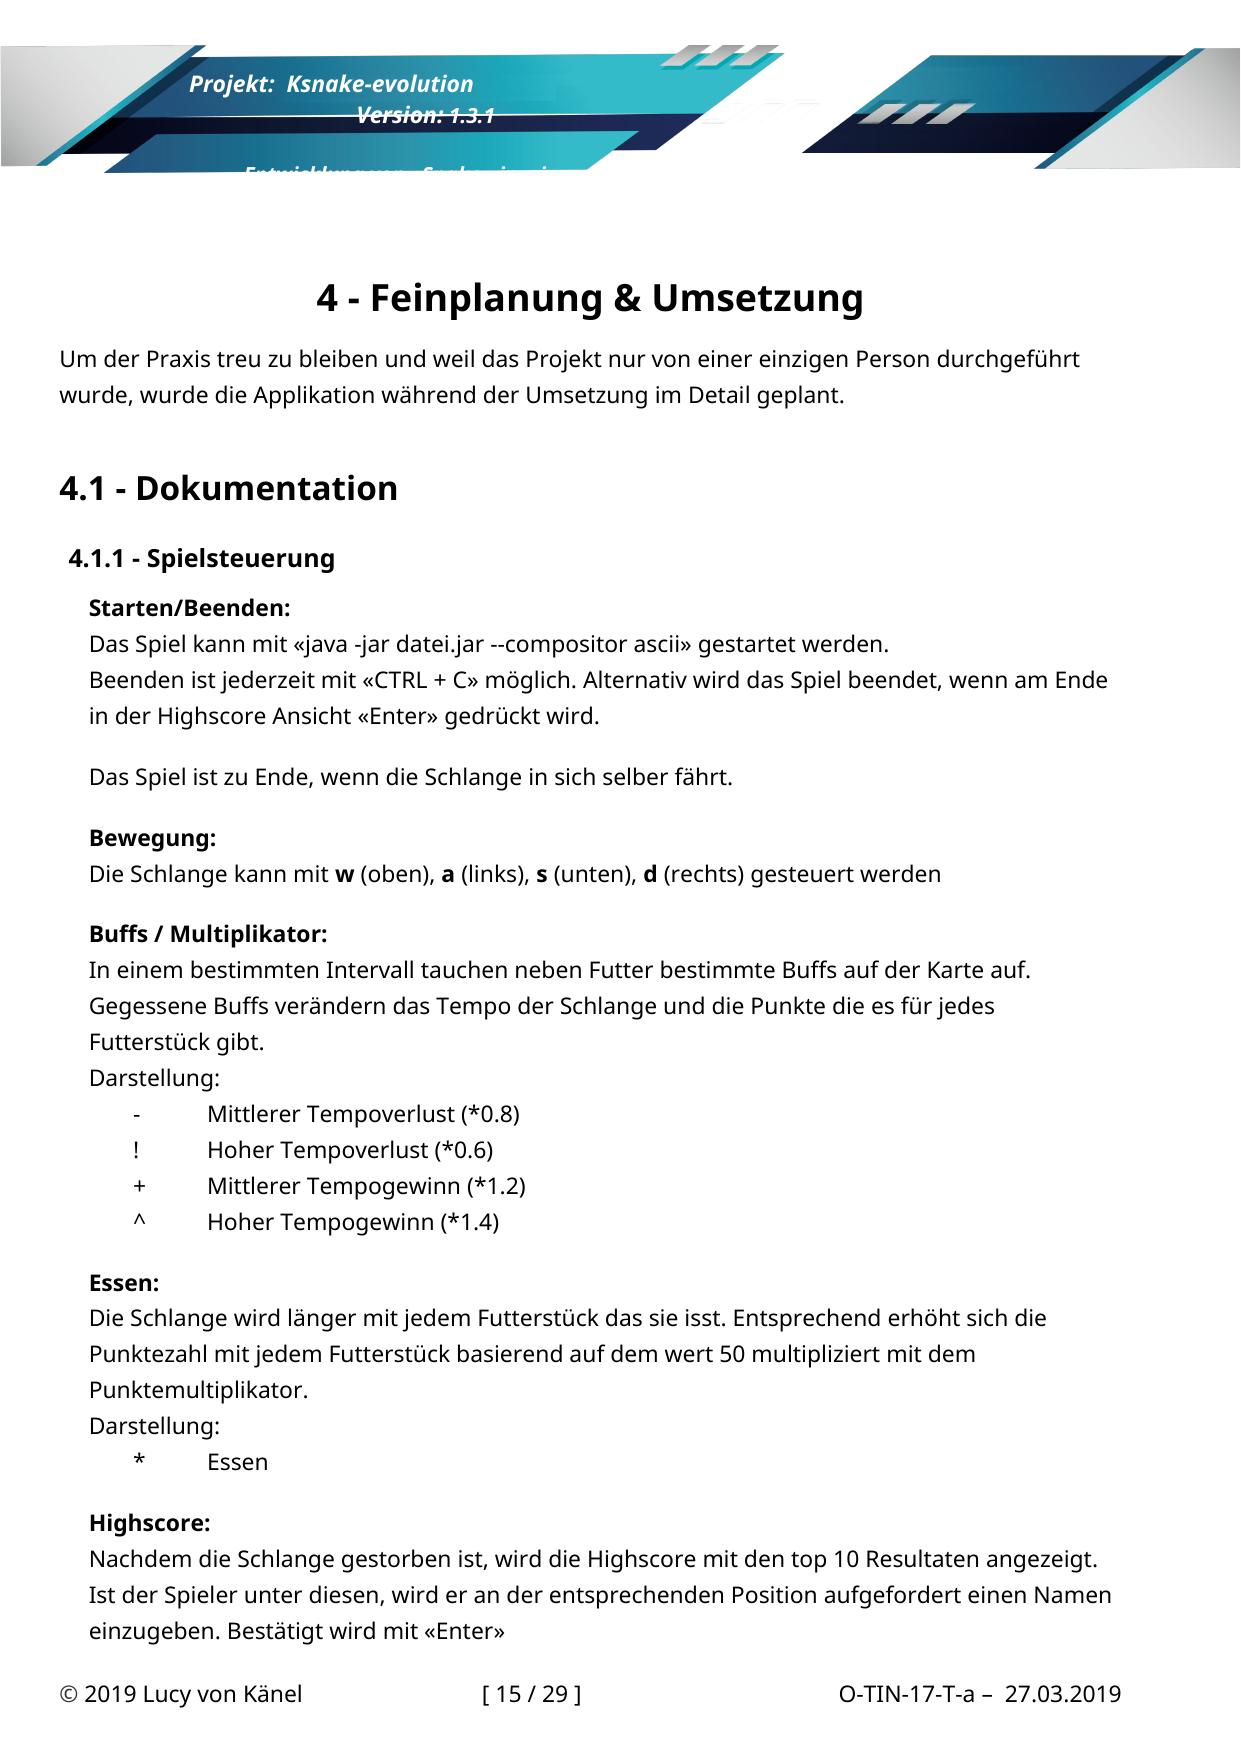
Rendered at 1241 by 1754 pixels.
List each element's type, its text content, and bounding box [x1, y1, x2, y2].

text Starten/Beenden: Das Spiel kann mit «java -jar datei.jar --compositor ascii» gestartet werden. Beenden ist jederzeit mit «CTRL + C» möglich. Alternativ wird das Spiel beendet, wenn am Ende in der Highscore Ansicht «Enter» gedrückt wird. [88, 592, 1122, 731]
subtitle Spielsteuerung [59, 541, 1122, 575]
text Essen: Die Schlange wird länger mit jedem Futterstück das sie isst. Entsprechend erhöht sich die Punktezahl mit jedem Futterstück basierend auf dem wert 50 multipliziert mit dem Punktemultiplikator. Darstellung: * Essen [88, 1266, 1122, 1477]
text Highscore: Nachdem die Schlange gestorben ist, wird die Highscore mit den top 10 Resultaten angezeigt. Ist der Spieler unter diesen, wird er an der entsprechenden Position aufgefordert einen Namen einzugeben. Bestätigt wird mit «Enter» [88, 1507, 1122, 1646]
text Um der Praxis treu zu bleiben und weil das Projekt nur von einer einzigen Person durchgeführt wurde, wurde die Applikation während der Umsetzung im Detail geplant. [59, 343, 1122, 410]
picture [0, 38, 1241, 176]
subtitle Feinplanung & Umsetzung [59, 272, 1122, 323]
text Das Spiel ist zu Ende, wenn die Schlange in sich selber fährt. [88, 761, 1122, 792]
text Bewegung: Die Schlange kann mit w (oben), a (links), s (unten), d (rechts) gesteuert werden [88, 822, 1122, 889]
text Buffs / Multiplikator: In einem bestimmten Intervall tauchen neben Futter bestimmte Buffs auf der Karte auf. Gegessene Buffs verändern das Tempo der Schlange und die Punkte die es für jedes Futterstück gibt. Darstellung: - Mittlerer Tempoverlust (*0.8) ! Hoher Tempoverlust (*0.6) + Mittlerer Tempogewinn (*1.2) ^ Hoher Tempogewinn (*1.4) [88, 918, 1122, 1237]
subtitle Dokumentation [59, 465, 1122, 510]
